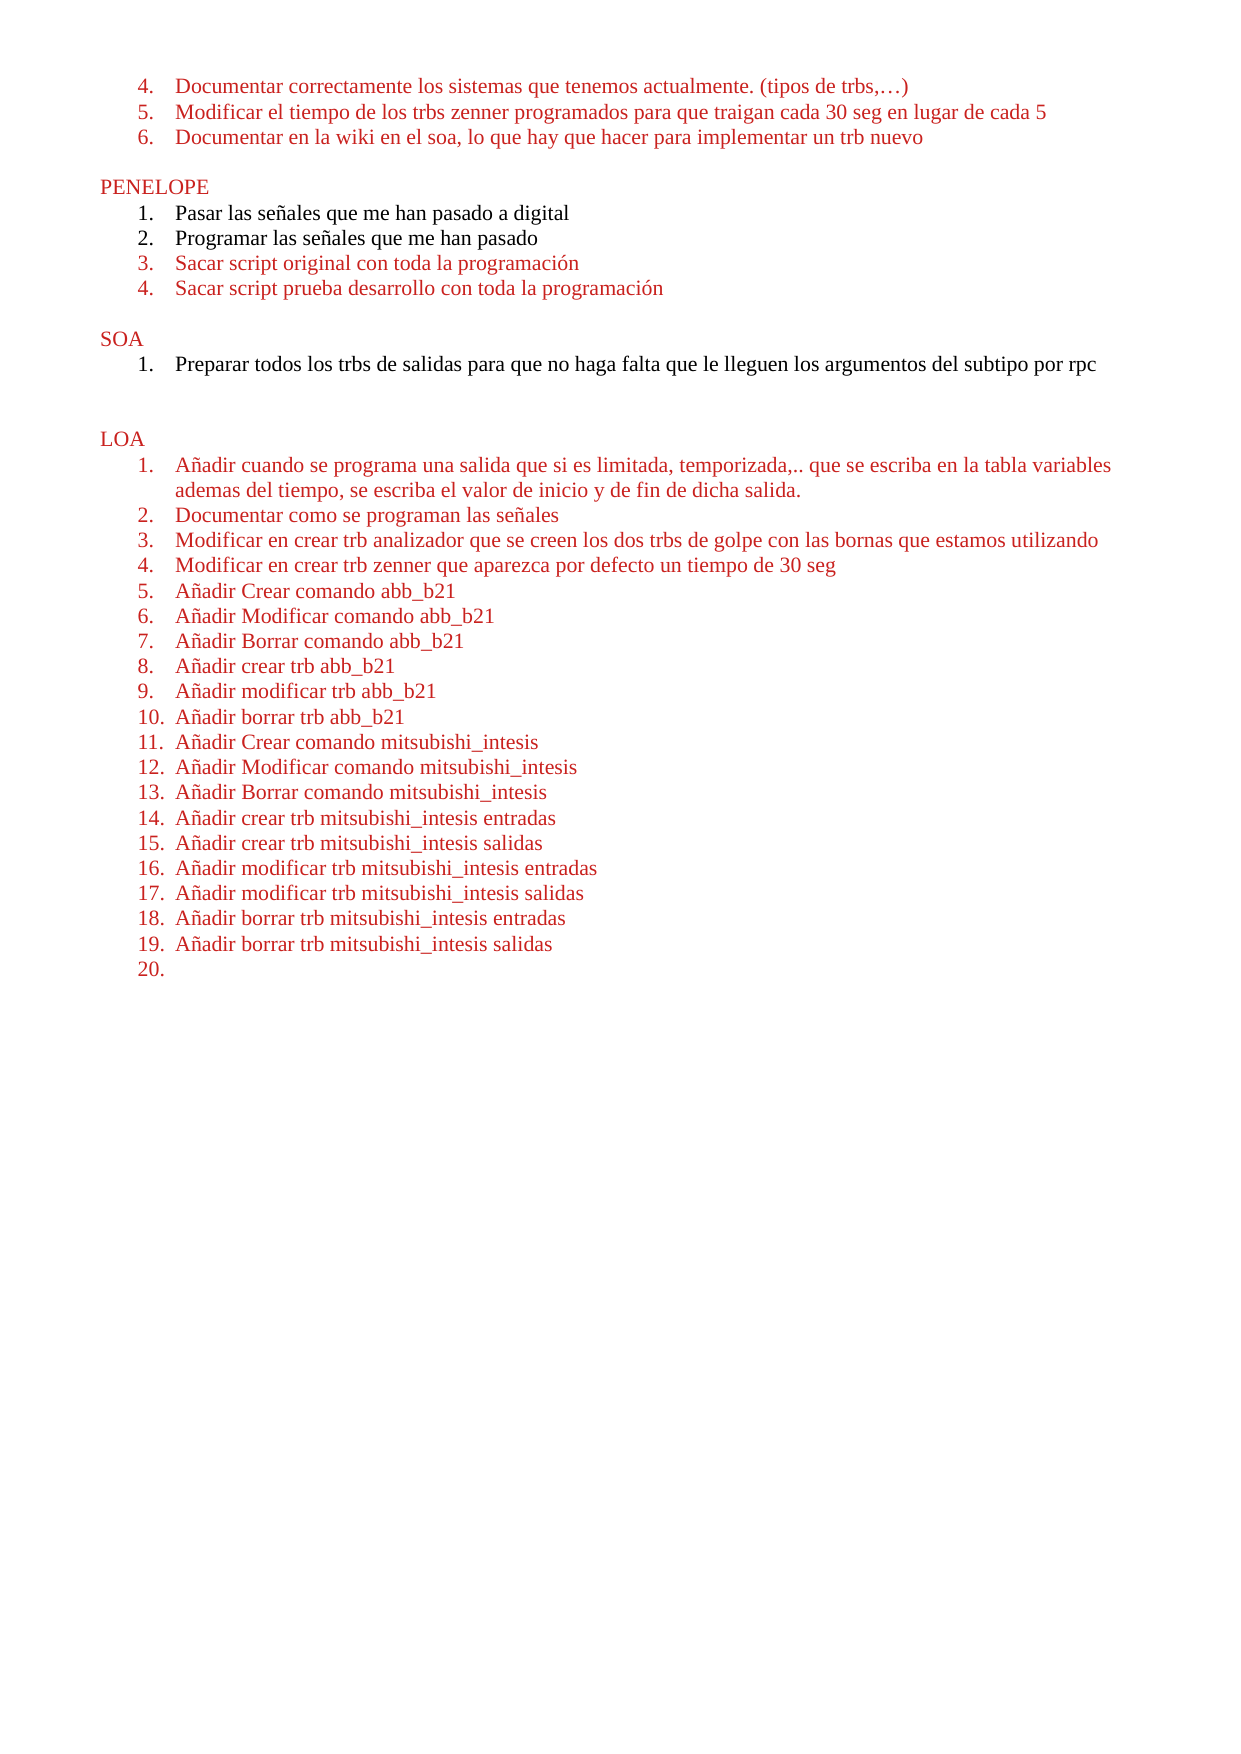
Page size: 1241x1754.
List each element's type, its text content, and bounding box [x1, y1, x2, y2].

list Sacar script original con toda la programación [137, 250, 1162, 275]
list Añadir crear trb mitsubishi_intesis salidas [137, 830, 1162, 855]
list Añadir borrar trb abb_b21 [137, 704, 1162, 729]
text PENELOPE [100, 174, 1162, 199]
list Sacar script prueba desarrollo con toda la programación [137, 275, 1162, 300]
list Añadir Modificar comando mitsubishi_intesis [137, 754, 1162, 779]
list Añadir Borrar comando mitsubishi_intesis [137, 779, 1162, 804]
list Documentar como se programan las señales [137, 502, 1162, 527]
text LOA [100, 426, 1162, 452]
list Añadir modificar trb mitsubishi_intesis salidas [137, 880, 1162, 905]
list Modificar en crear trb zenner que aparezca por defecto un tiempo de 30 seg [137, 552, 1162, 578]
list Añadir cuando se programa una salida que si es limitada, temporizada,.. que se escriba en la tabla variables ademas del tiempo, se escriba el valor de inicio y de fin de dicha salida. [137, 452, 1162, 502]
list Añadir Modificar comando abb_b21 [137, 603, 1162, 628]
list Añadir Crear comando mitsubishi_intesis [137, 729, 1162, 754]
list Programar las señales que me han pasado [137, 225, 1162, 250]
list Añadir borrar trb mitsubishi_intesis entradas [137, 905, 1162, 931]
list Añadir modificar trb mitsubishi_intesis entradas [137, 855, 1162, 880]
list Añadir crear trb mitsubishi_intesis entradas [137, 804, 1162, 830]
list Preparar todos los trbs de salidas para que no haga falta que le lleguen los argumentos del subtipo por rpc [137, 351, 1162, 376]
list Añadir crear trb abb_b21 [137, 653, 1162, 678]
list Modificar en crear trb analizador que se creen los dos trbs de golpe con las bornas que estamos utilizando [137, 527, 1162, 552]
list Añadir borrar trb mitsubishi_intesis salidas [137, 931, 1162, 956]
list Documentar correctamente los sistemas que tenemos actualmente. (tipos de trbs,…) [137, 73, 1162, 99]
list Pasar las señales que me han pasado a digital [137, 199, 1162, 225]
list Documentar en la wiki en el soa, lo que hay que hacer para implementar un trb nuevo [137, 124, 1162, 149]
list Modificar el tiempo de los trbs zenner programados para que traigan cada 30 seg en lugar de cada 5 [137, 99, 1162, 124]
list Añadir modificar trb abb_b21 [137, 678, 1162, 704]
text SOA [100, 326, 1162, 351]
list Añadir Borrar comando abb_b21 [137, 628, 1162, 653]
list Añadir Crear comando abb_b21 [137, 578, 1162, 603]
